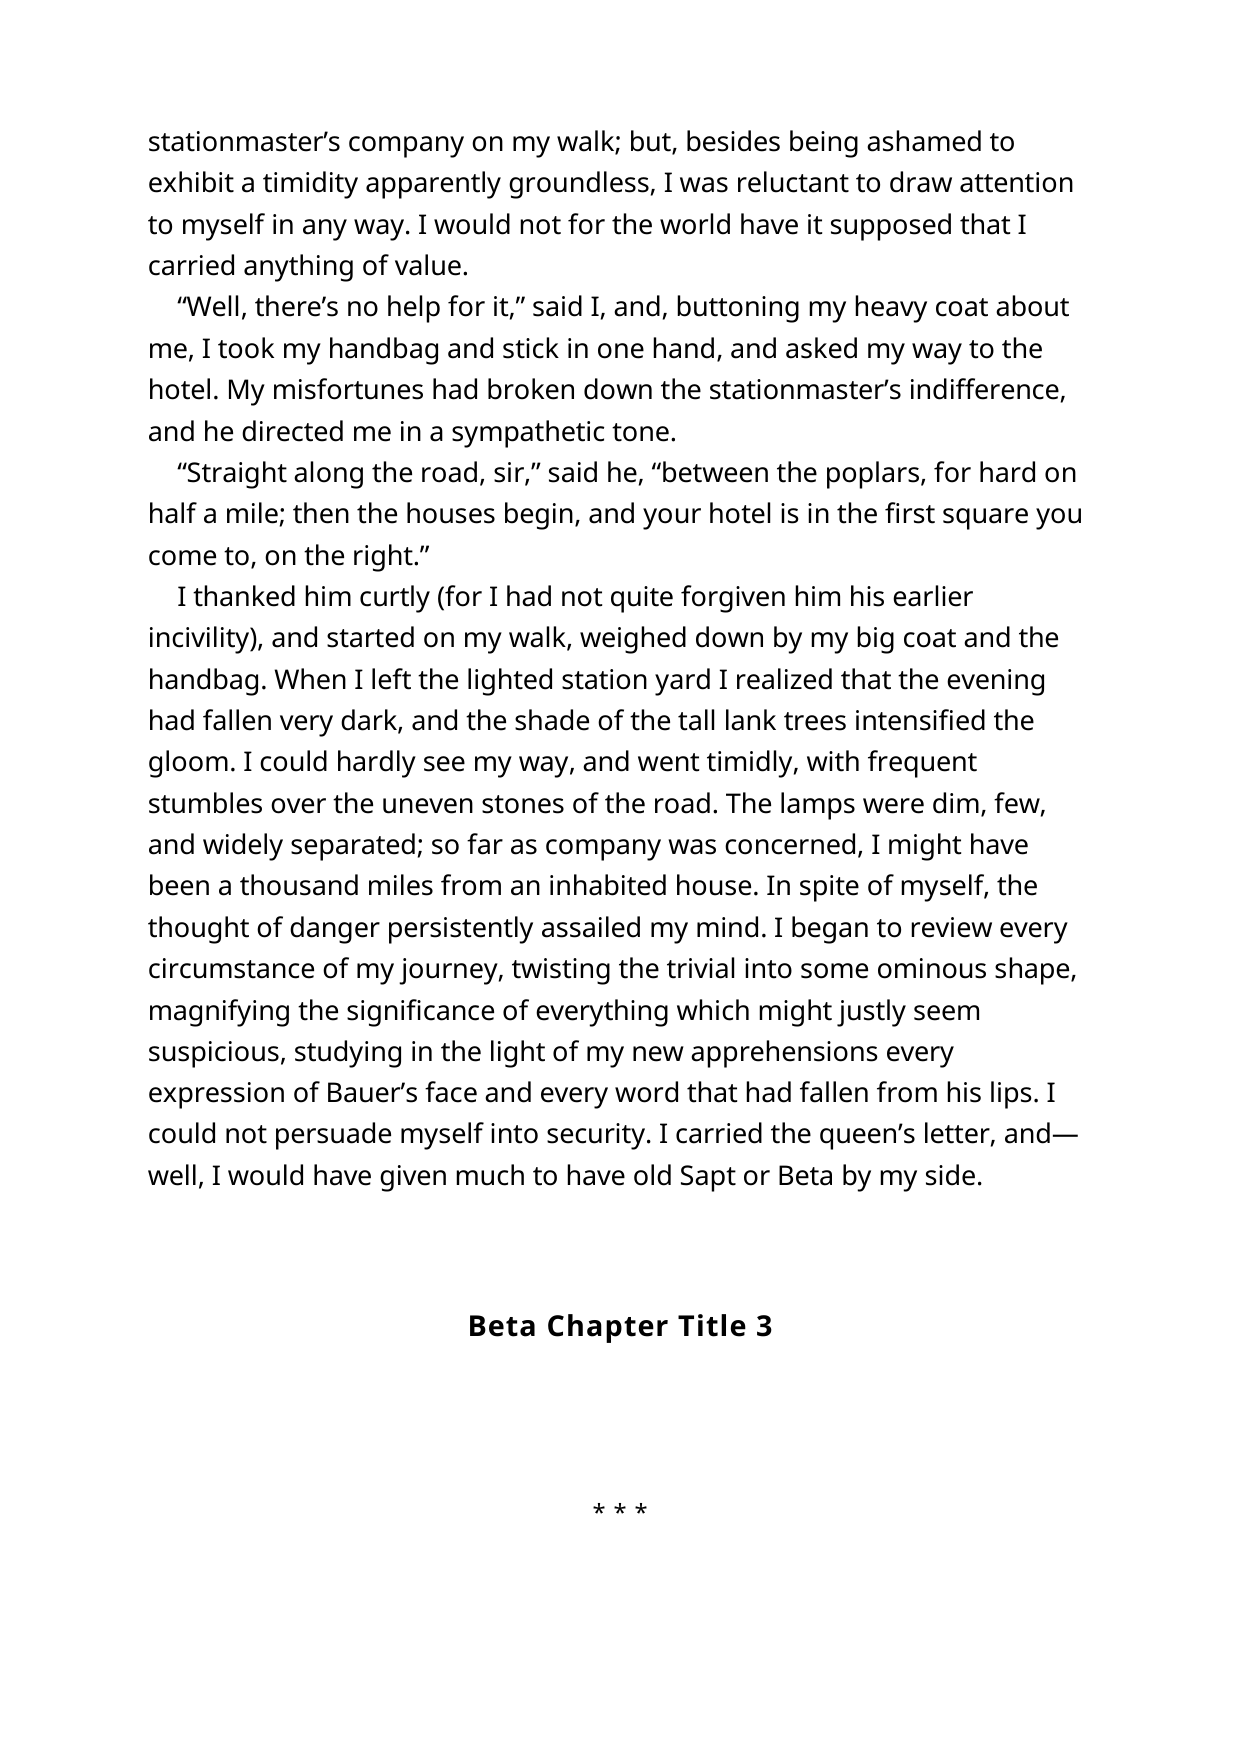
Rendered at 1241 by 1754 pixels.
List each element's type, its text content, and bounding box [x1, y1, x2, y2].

text “Well, there’s no help for it,” said I, and, buttoning my heavy coat about me, I took my handbag and stick in one hand, and asked my way to the hotel. My misfortunes had broken down the stationmaster’s indifference, and he directed me in a sympathetic tone. [148, 283, 1093, 449]
subtitle * * * [148, 1493, 1093, 1528]
subtitle Beta Chapter Title 3 [148, 1306, 1093, 1345]
text “Straight along the road, sir,” said he, “between the poplars, for hard on half a mile; then the houses begin, and your hotel is in the first square you come to, on the right.” [148, 449, 1093, 573]
text stationmaster’s company on my walk; but, besides being ashamed to exhibit a timidity apparently groundless, I was reluctant to draw attention to myself in any way. I would not for the world have it supposed that I carried anything of value. [148, 118, 1093, 283]
text I thanked him curtly (for I had not quite forgiven him his earlier incivility), and started on my walk, weighed down by my big coat and the handbag. When I left the lighted station yard I realized that the evening had fallen very dark, and the shade of the tall lank trees intensified the gloom. I could hardly see my way, and went timidly, with frequent stumbles over the uneven stones of the road. The lamps were dim, few, and widely separated; so far as company was concerned, I might have been a thousand miles from an inhabited house. In spite of myself, the thought of danger persistently assailed my mind. I began to review every circumstance of my journey, twisting the trivial into some ominous shape, magnifying the significance of everything which might justly seem suspicious, studying in the light of my new apprehensions every expression of Bauer’s face and every word that had fallen from his lips. I could not persuade myself into security. I carried the queen’s letter, and—well, I would have given much to have old Sapt or Beta by my side. [148, 573, 1093, 1193]
